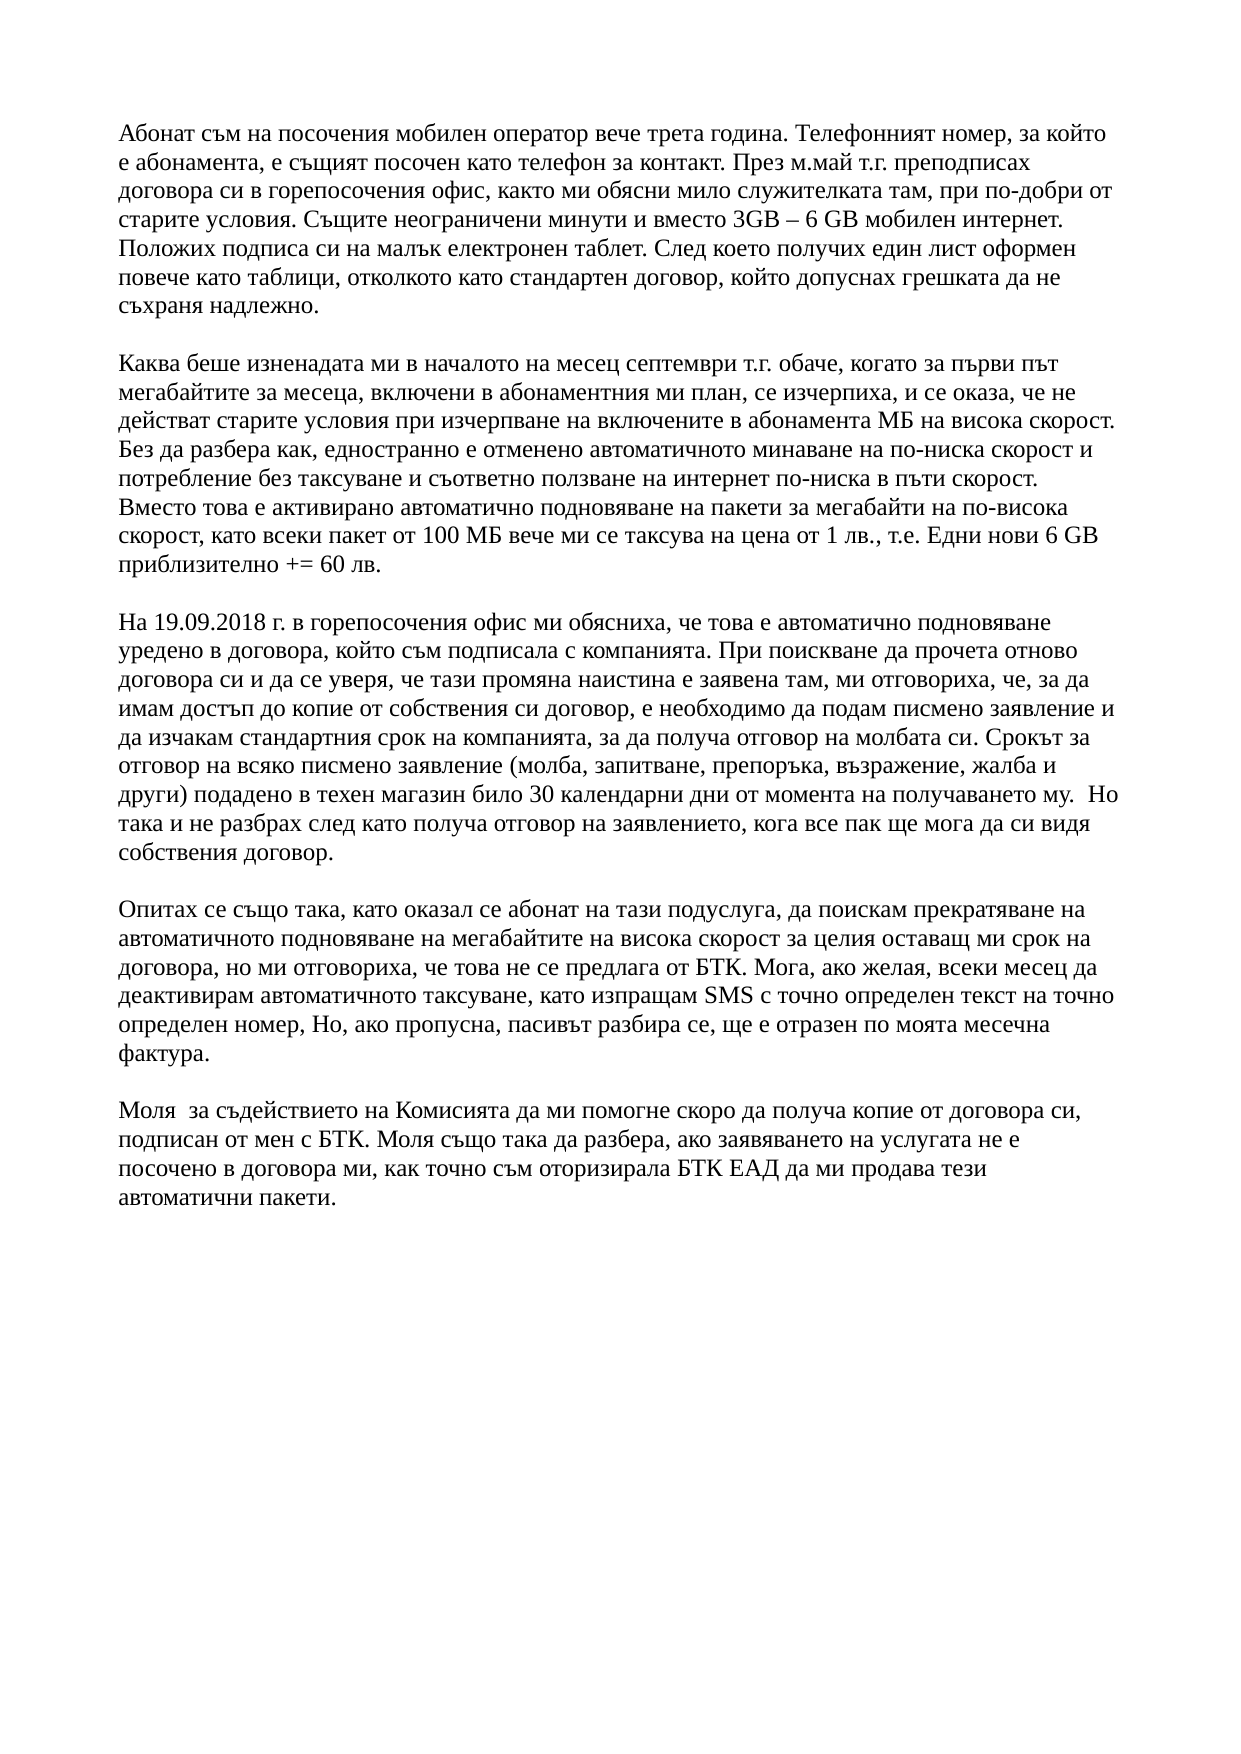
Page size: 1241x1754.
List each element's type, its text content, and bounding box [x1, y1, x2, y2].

text Опитах се също така, като оказал се абонат на тази подуслуга, да поискам прекратяване на автоматичното подновяване на мегабайтите на висока скорост за целия оставащ ми срок на договора, но ми отговориха, че това не се предлага от БТК. Мога, ако желая, всеки месец да деактивирам автоматичното таксуване, като изпращам SMS с точно определен текст на точно определен номер, Но, ако пропусна, пасивът разбира се, ще е отразен по моята месечна фактура. [118, 894, 1122, 1067]
text На 19.09.2018 г. в горепосочения офис ми обясниха, че това е автоматично подновяване уредено в договора, който съм подписала с компанията. При поискване да прочета отново договора си и да се уверя, че тази промяна наистина е заявена там, ми отговориха, че, за да имам достъп до копие от собствения си договор, е необходимо да подам писмено заявление и да изчакам стандартния срок на компанията, за да получа отговор на молбата си. Срокът за отговор на всяко писмено заявление (молба, запитване, препоръка, възражение, жалба и други) подадено в техен магазин било 30 календарни дни от момента на получаването му. Но така и не разбрах след като получа отговор на заявлението, кога все пак ще мога да си видя собствения договор. [118, 607, 1122, 866]
text Каква беше изненадата ми в началото на месец септември т.г. обаче, когато за първи път мегабайтите за месеца, включени в абонаментния ми план, се изчерпиха, и се оказа, че не действат старите условия при изчерпване на включените в абонамента МБ на висока скорост. Без да разбера как, едностранно е отменено автоматичното минаване на по-ниска скорост и потребление без таксуване и съответно ползване на интернет по-ниска в пъти скорост. Вместо това е активирано автоматично подновяване на пакети за мегабайти на по-висока скорост, като всеки пакет от 100 МБ вече ми се таксува на цена от 1 лв., т.е. Едни нови 6 GB приблизително += 60 лв. [118, 348, 1122, 578]
text Моля за съдействието на Комисията да ми помогне скоро да получа копие от договора си, подписан от мен с БТК. Моля също така да разбера, ако заявяването на услугата не е посочено в договора ми, как точно съм оторизирала БТК ЕАД да ми продава тези автоматични пакети. [118, 1096, 1122, 1211]
text Абонат съм на посочения мобилен оператор вече трета година. Телефонният номер, за който е абонамента, е същият посочен като телефон за контакт. През м.май т.г. преподписах договора си в горепосочения офис, както ми обясни мило служителката там, при по-добри от старите условия. Същите неограничени минути и вместо 3GB – 6 GB мобилен интернет. [118, 118, 1122, 233]
text Положих подписа си на малък електронен таблет. След което получих един лист оформен повече като таблици, отколкото като стандартен договор, който допуснах грешката да не съхраня надлежно. [118, 233, 1122, 319]
